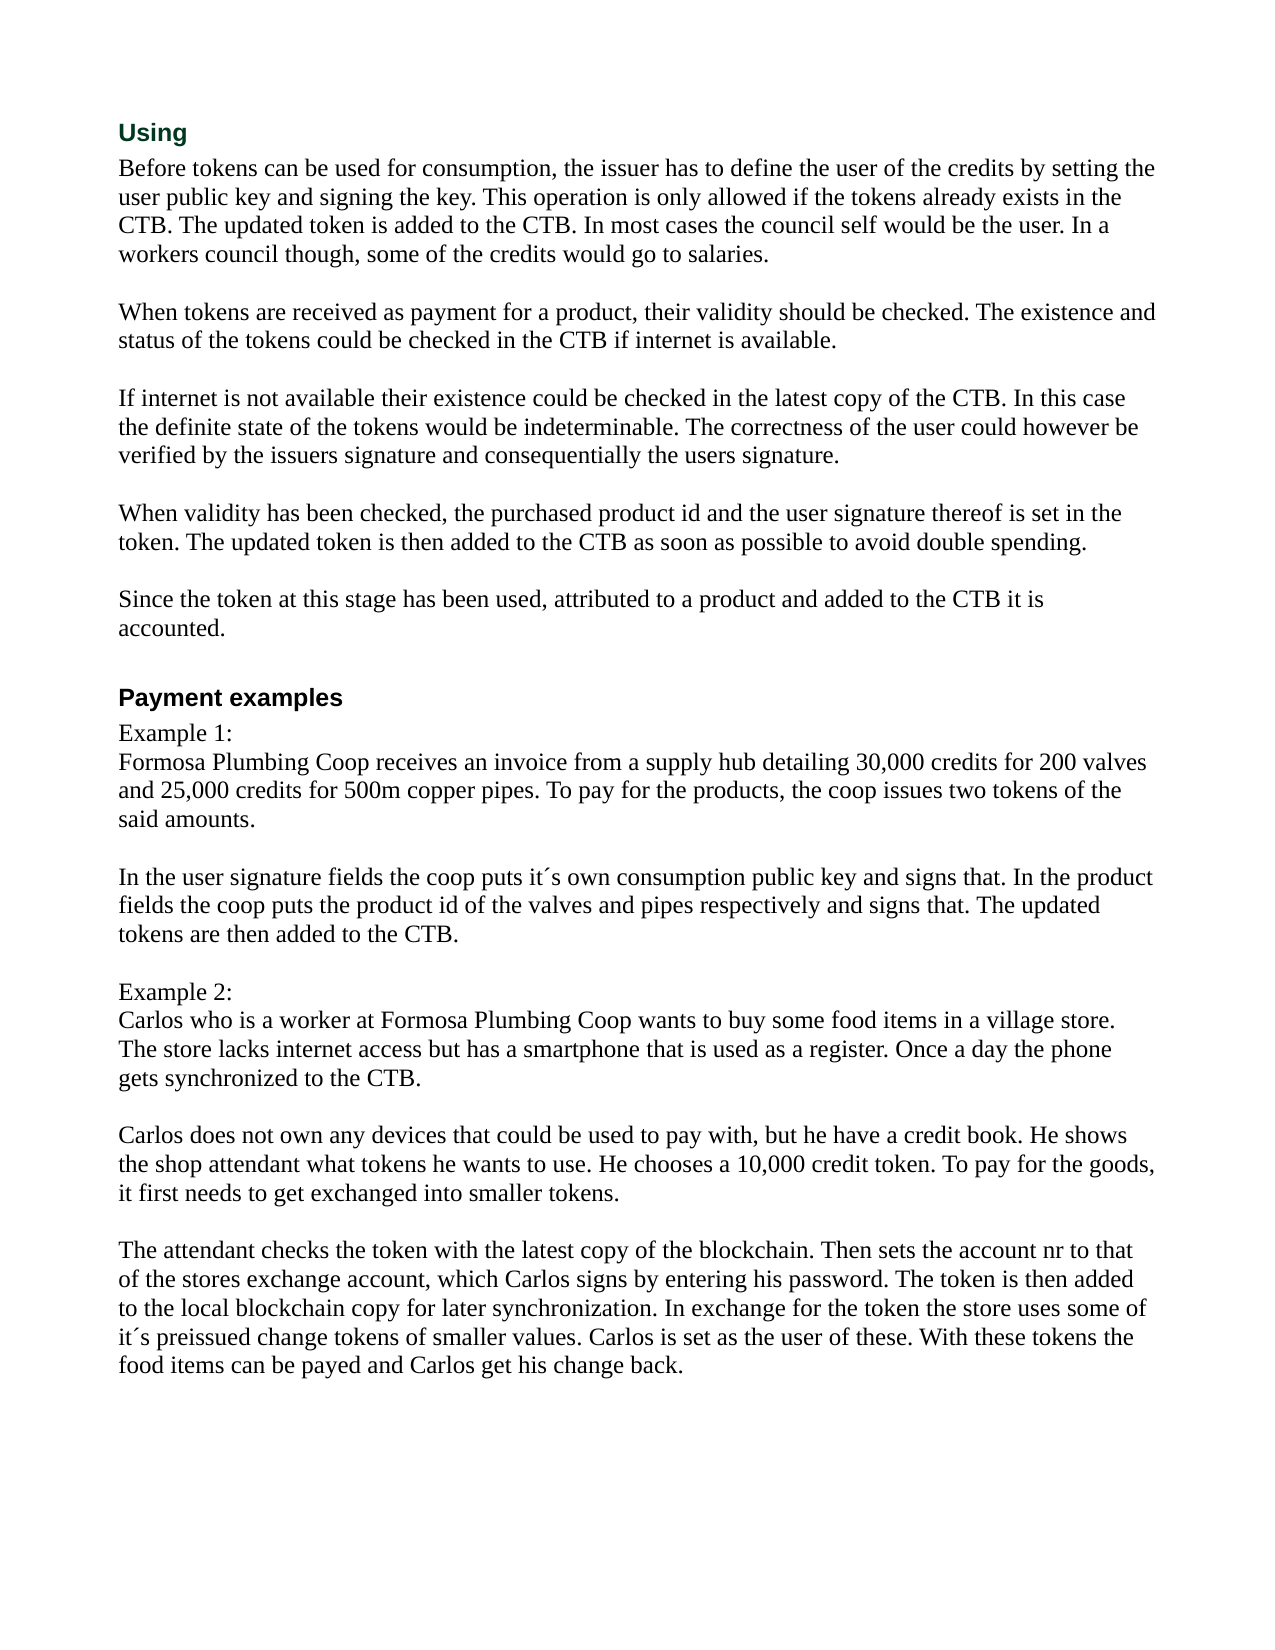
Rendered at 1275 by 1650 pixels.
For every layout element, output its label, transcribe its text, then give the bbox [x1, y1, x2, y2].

text Before tokens can be used for consumption, the issuer has to define the user of the credits by setting the user public key and signing the key. This operation is only allowed if the tokens already exists in the CTB. The updated token is added to the CTB. In most cases the council self would be the user. In a workers council though, some of the credits would go to salaries. [118, 153, 1157, 268]
subtitle Payment examples [118, 683, 1157, 712]
text Example 2: [118, 977, 1157, 1006]
text In the user signature fields the coop puts it´s own consumption public key and signs that. In the product fields the coop puts the product id of the valves and pipes respectively and signs that. The updated tokens are then added to the CTB. [118, 862, 1157, 948]
text If internet is not available their existence could be checked in the latest copy of the CTB. In this case the definite state of the tokens would be indeterminable. The correctness of the user could however be verified by the issuers signature and consequentially the users signature. [118, 383, 1157, 469]
text Since the token at this stage has been used, attributed to a product and added to the CTB it is accounted. [118, 584, 1157, 642]
text Example 1: [118, 718, 1157, 747]
text When validity has been checked, the purchased product id and the user signature thereof is set in the token. The updated token is then added to the CTB as soon as possible to avoid double spending. [118, 498, 1157, 556]
text Carlos does not own any devices that could be used to pay with, but he have a credit book. He shows the shop attendant what tokens he wants to use. He chooses a 10,000 credit token. To pay for the goods, it first needs to get exchanged into smaller tokens. [118, 1121, 1157, 1207]
text Formosa Plumbing Coop receives an invoice from a supply hub detailing 30,000 credits for 200 valves and 25,000 credits for 500m copper pipes. To pay for the products, the coop issues two tokens of the said amounts. [118, 747, 1157, 833]
subtitle Using [118, 118, 1157, 147]
text When tokens are received as payment for a product, their validity should be checked. The existence and status of the tokens could be checked in the CTB if internet is available. [118, 297, 1157, 354]
text Carlos who is a worker at Formosa Plumbing Coop wants to buy some food items in a village store. The store lacks internet access but has a smartphone that is used as a register. Once a day the phone gets synchronized to the CTB. [118, 1006, 1157, 1092]
text The attendant checks the token with the latest copy of the blockchain. Then sets the account nr to that of the stores exchange account, which Carlos signs by entering his password. The token is then added to the local blockchain copy for later synchronization. In exchange for the token the store uses some of it´s preissued change tokens of smaller values. Carlos is set as the user of these. With these tokens the food items can be payed and Carlos get his change back. [118, 1236, 1157, 1379]
